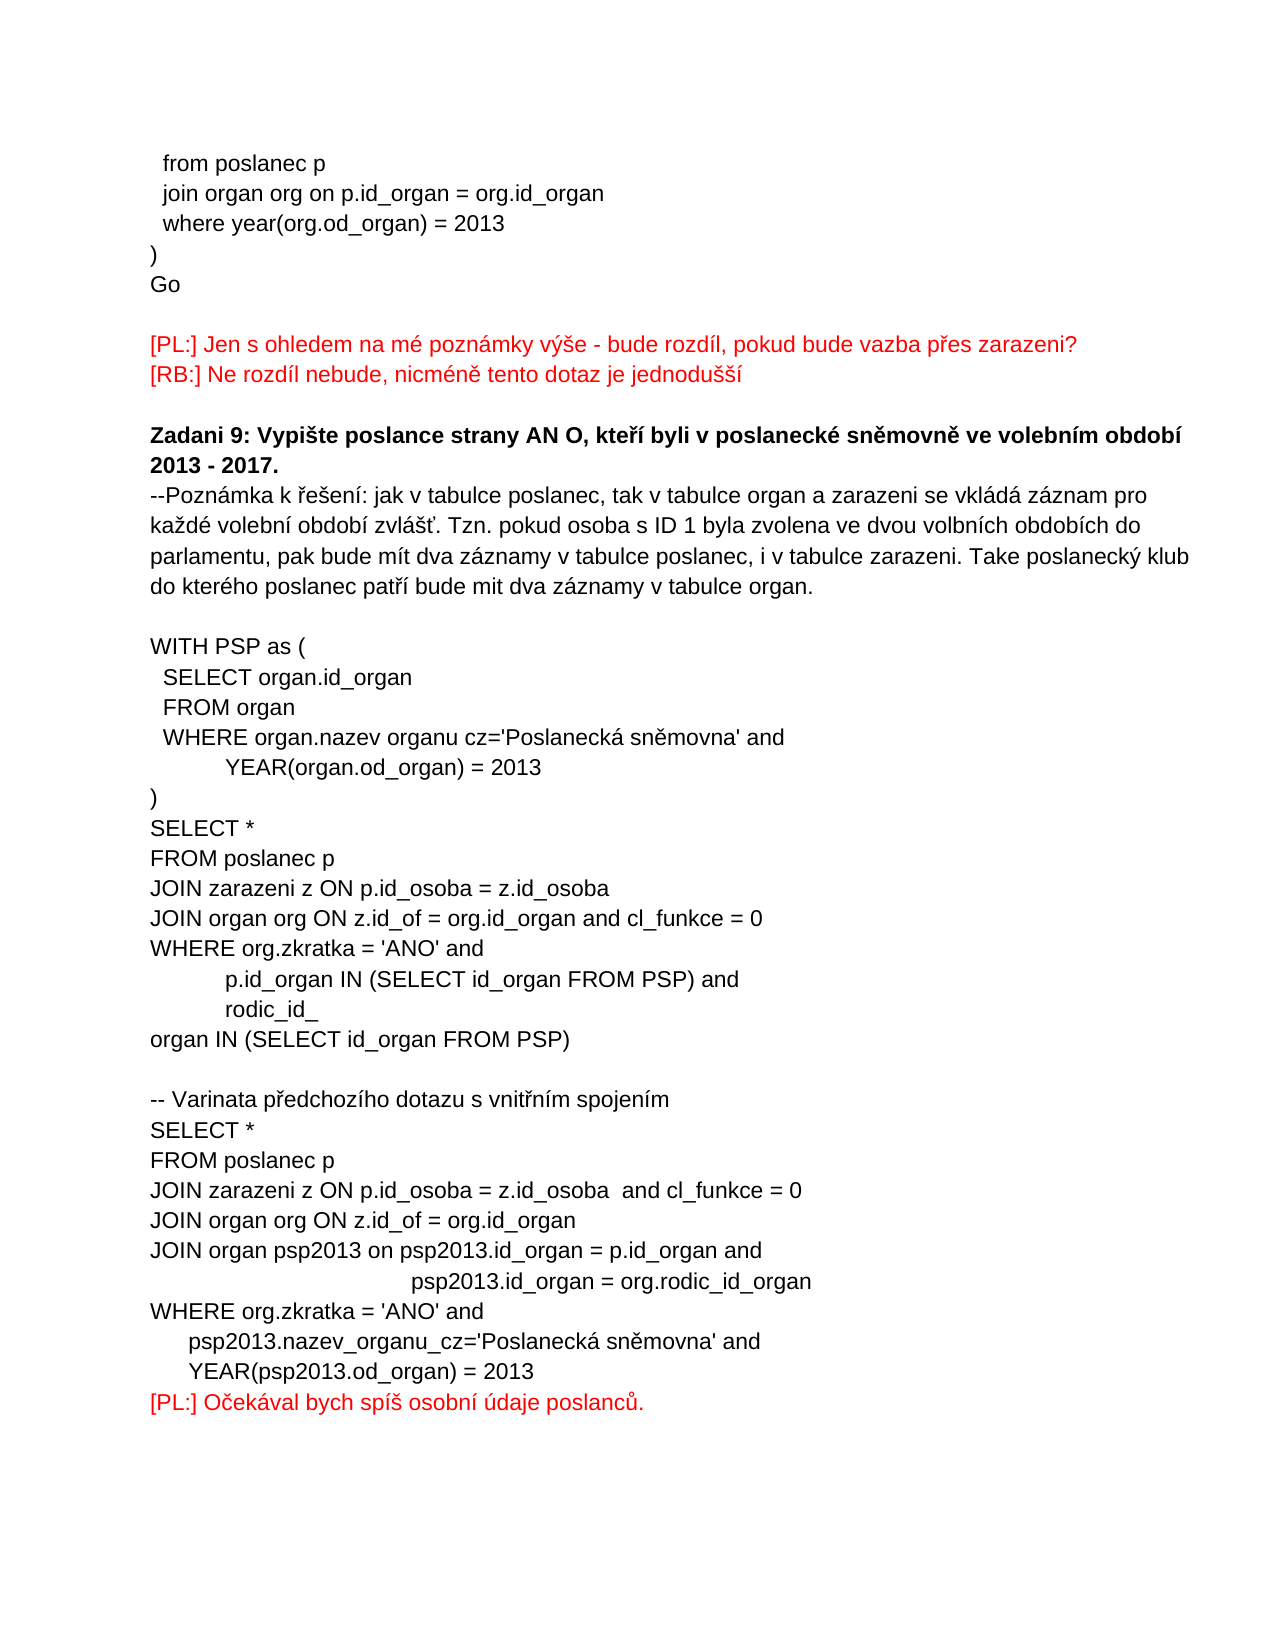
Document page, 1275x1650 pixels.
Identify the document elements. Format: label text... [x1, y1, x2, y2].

text psp2013.id_organ = org.rodic_id_organ [150, 1268, 1198, 1294]
text SELECT organ.id_organ [150, 663, 1198, 690]
text rodic_id_ [150, 996, 1198, 1022]
text [RB:] Ne rozdíl nebude, nicméně tento dotaz je jednodušší [150, 361, 1198, 388]
text -- Varinata předchozího dotazu s vnitřním spojením [150, 1086, 1198, 1113]
text --Poznámka k řešení: jak v tabulce poslanec, tak v tabulce organ a zarazeni se vkládá záznam pro každé volební období zvlášť. Tzn. pokud osoba s ID 1 byla zvolena ve dvou volbních obdobích do parlamentu, pak bude mít dva záznamy v tabulce poslanec, i v tabulce zarazeni. Take poslanecký klub do kterého poslanec patří bude mit dva záznamy v tabulce organ. [150, 482, 1198, 599]
text Zadani 9: Vypište poslance strany AN O, kteří byli v poslanecké sněmovně ve volebním období 2013 - 2017. [150, 422, 1198, 478]
text JOIN zarazeni z ON p.id_osoba = z.id_osoba and cl_funkce = 0 [150, 1177, 1198, 1203]
text JOIN organ org ON z.id_of = org.id_organ and cl_funkce = 0 [150, 905, 1198, 932]
text WITH PSP as ( [150, 633, 1198, 660]
text FROM poslanec p [150, 1147, 1198, 1173]
text FROM organ [150, 694, 1198, 720]
text SELECT * [150, 1117, 1198, 1143]
text organ IN (SELECT id_organ FROM PSP) [150, 1026, 1198, 1052]
text where year(org.od_organ) = 2013 [150, 210, 1198, 237]
text SELECT * [150, 814, 1198, 841]
text JOIN organ psp2013 on psp2013.id_organ = p.id_organ and [150, 1237, 1198, 1264]
text join organ org on p.id_organ = org.id_organ [150, 180, 1198, 207]
text ) [150, 241, 1198, 267]
text ) [150, 784, 1198, 811]
text JOIN zarazeni z ON p.id_osoba = z.id_osoba [150, 875, 1198, 901]
text WHERE org.zkratka = 'ANO' and [150, 1298, 1198, 1324]
text p.id_organ IN (SELECT id_organ FROM PSP) and [150, 966, 1198, 992]
text YEAR(organ.od_organ) = 2013 [150, 754, 1198, 781]
text JOIN organ org ON z.id_of = org.id_organ [150, 1207, 1198, 1234]
text WHERE org.zkratka = 'ANO' and [150, 935, 1198, 962]
text YEAR(psp2013.od_organ) = 2013 [150, 1358, 1198, 1385]
text Go [150, 271, 1198, 297]
text [PL:] Jen s ohledem na mé poznámky výše - bude rozdíl, pokud bude vazba přes zarazeni? [150, 331, 1198, 358]
text WHERE organ.nazev organu cz='Poslanecká sněmovna' and [150, 724, 1198, 750]
text psp2013.nazev_organu_cz='Poslanecká sněmovna' and [150, 1328, 1198, 1354]
text [PL:] Očekával bych spíš osobní údaje poslanců. [150, 1388, 1198, 1415]
text FROM poslanec p [150, 845, 1198, 871]
text from poslanec p [150, 150, 1198, 176]
